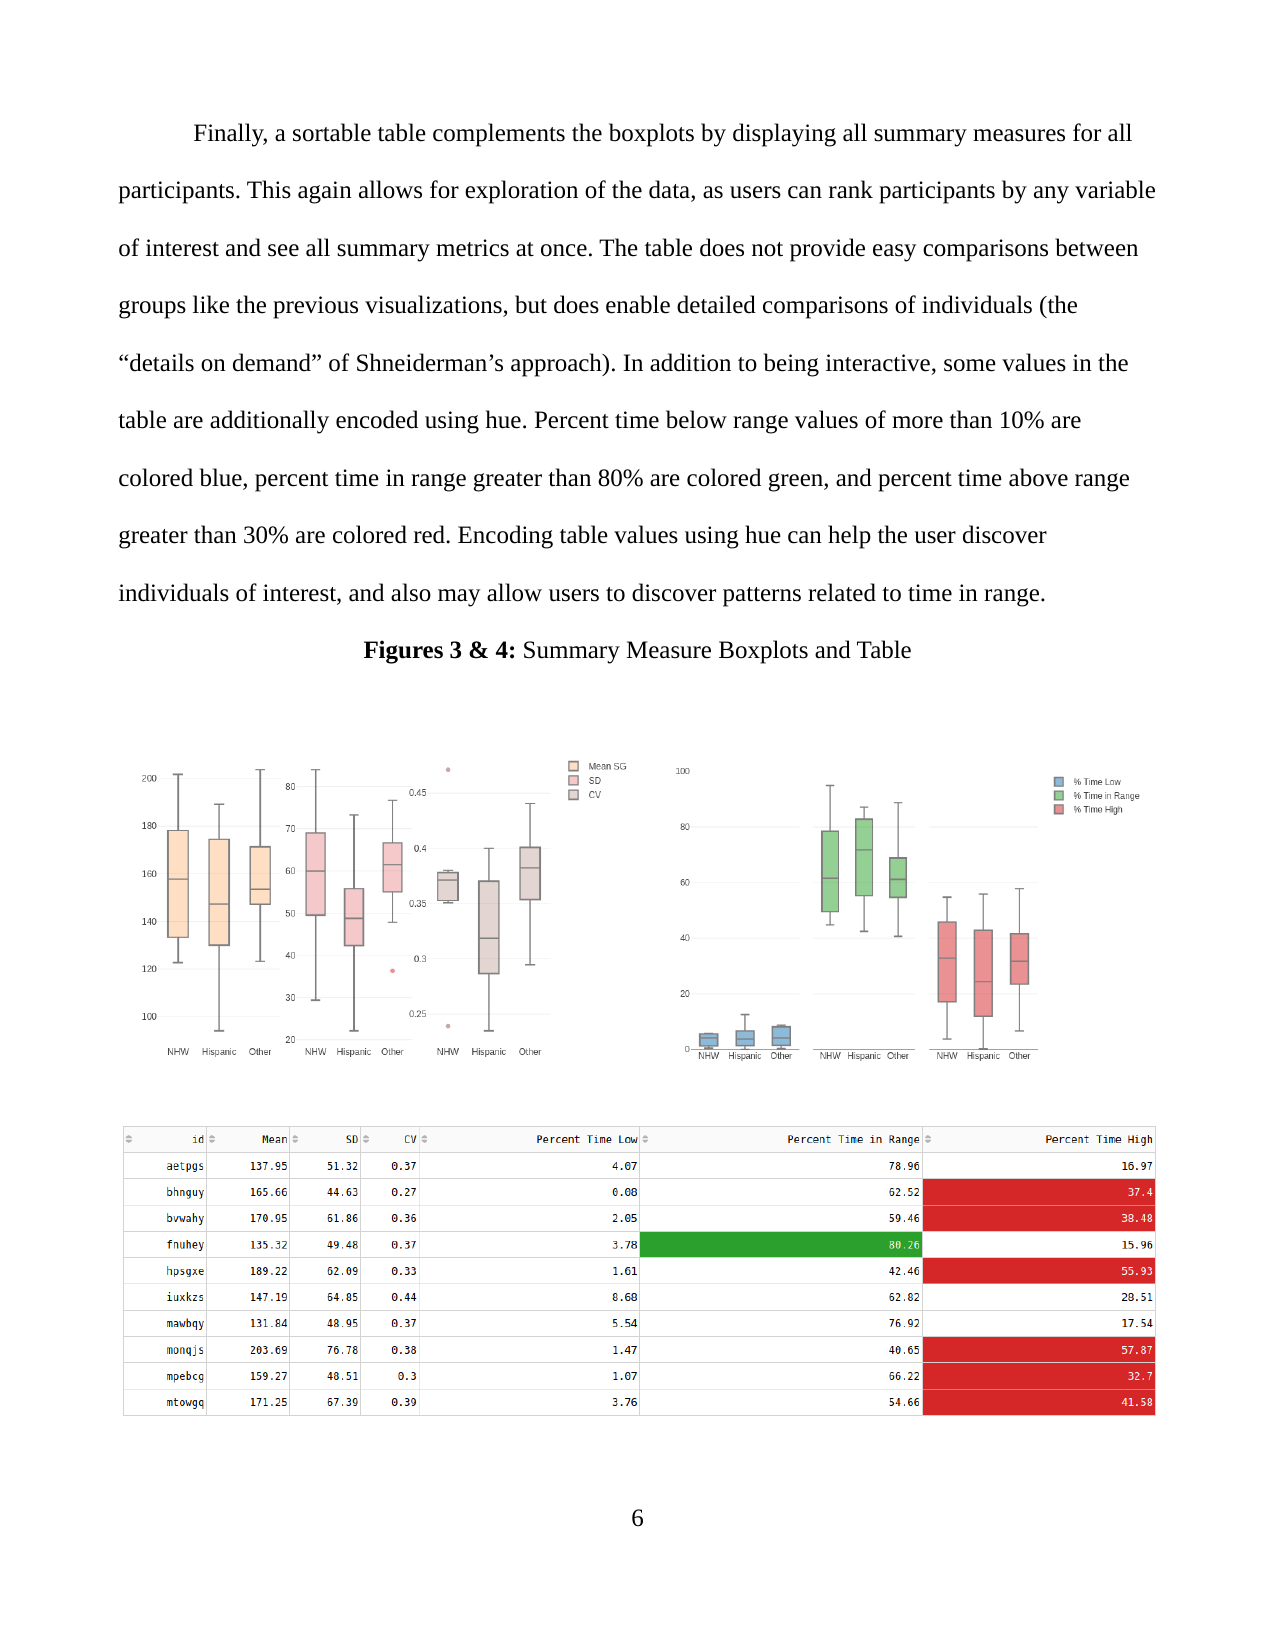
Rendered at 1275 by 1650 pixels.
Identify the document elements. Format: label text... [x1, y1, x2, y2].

picture [112, 737, 639, 1075]
picture [647, 753, 1152, 1078]
picture [118, 1121, 1157, 1418]
text Finally, a sortable table complements the boxplots by displaying all summary measures for all participants. This again allows for exploration of the data, as users can rank participants by any variable of interest and see all summary metrics at once. The table does not provide easy comparisons between groups like the previous visualizations, but does enable detailed comparisons of individuals (the “details on demand” of Shneiderman’s approach). In addition to being interactive, some values in the table are additionally encoded using hue. Percent time below range values of more than 10% are colored blue, percent time in range greater than 80% are colored green, and percent time above range greater than 30% are colored red. Encoding table values using hue can help the user discover individuals of interest, and also may allow users to discover patterns related to time in range. [118, 118, 1157, 607]
text Figures 3 & 4: Summary Measure Boxplots and Table [118, 636, 1157, 664]
